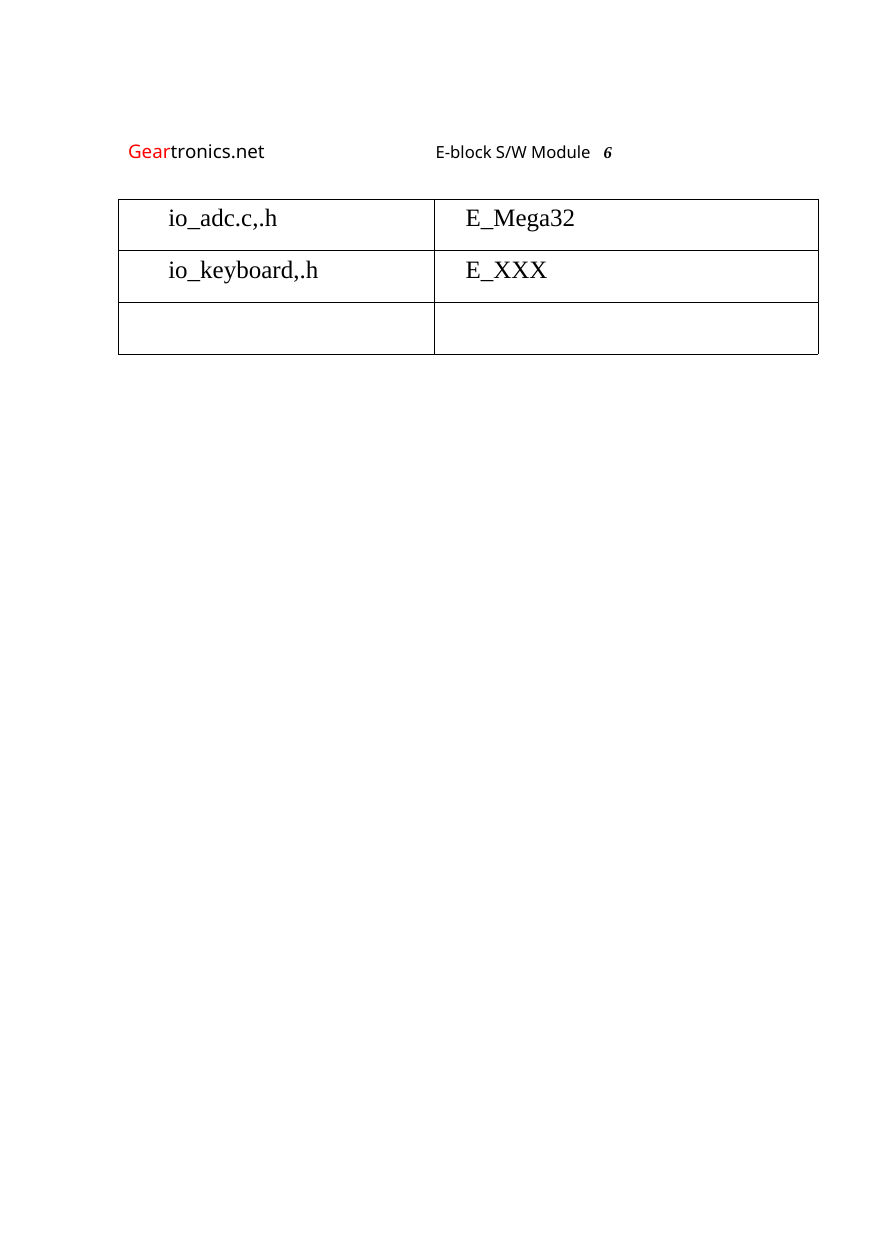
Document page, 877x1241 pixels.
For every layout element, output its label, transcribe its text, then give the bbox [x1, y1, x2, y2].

table_cell io_adc.c,.h [119, 200, 434, 250]
table_cell E_Mega32 [435, 200, 818, 250]
table_cell E_XXX [435, 251, 818, 302]
table_cell [435, 303, 818, 354]
table_cell io_keyboard,.h [119, 251, 434, 302]
table_cell [119, 303, 434, 354]
